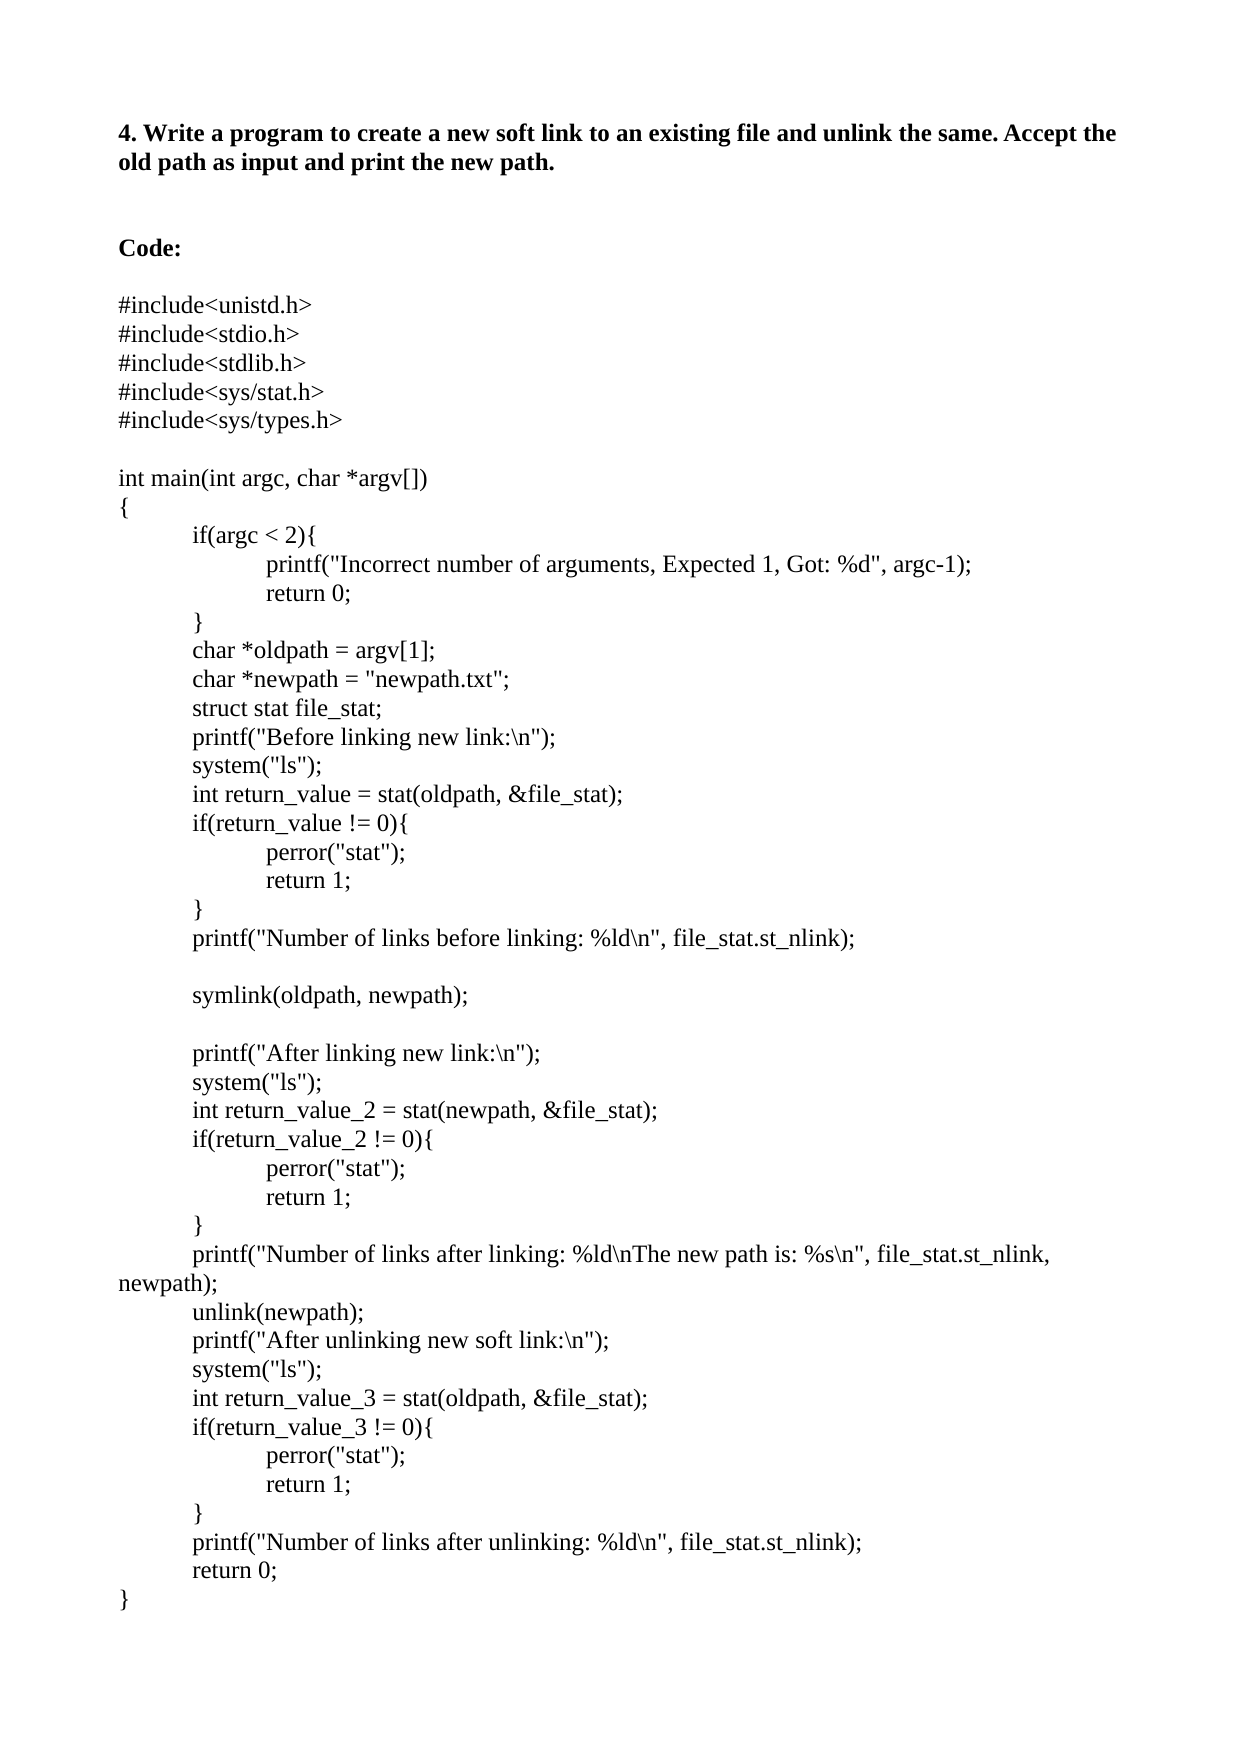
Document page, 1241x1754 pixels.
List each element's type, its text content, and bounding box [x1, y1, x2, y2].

text char *newpath = "newpath.txt"; [118, 664, 1122, 693]
text printf("Number of links before linking: %ld\n", file_stat.st_nlink); [118, 923, 1122, 952]
text printf("Number of links after linking: %ld\nThe new path is: %s\n", file_stat.st_nlink, newpath); [118, 1239, 1122, 1297]
text return 0; [118, 1556, 1122, 1584]
text #include<stdio.h> [118, 319, 1122, 348]
text return 1; [118, 866, 1122, 894]
text } [118, 894, 1122, 923]
text int return_value_2 = stat(newpath, &file_stat); [118, 1096, 1122, 1124]
text printf("Before linking new link:\n"); [118, 722, 1122, 751]
text struct stat file_stat; [118, 693, 1122, 722]
text } [118, 607, 1122, 636]
text if(return_value_3 != 0){ [118, 1412, 1122, 1441]
text if(return_value != 0){ [118, 808, 1122, 837]
text printf("Incorrect number of arguments, Expected 1, Got: %d", argc-1); [118, 549, 1122, 578]
text #include<stdlib.h> [118, 348, 1122, 377]
text } [118, 1498, 1122, 1527]
text printf("Number of links after unlinking: %ld\n", file_stat.st_nlink); [118, 1527, 1122, 1556]
text if(argc < 2){ [118, 521, 1122, 549]
text printf("After unlinking new soft link:\n"); [118, 1326, 1122, 1354]
text #include<sys/types.h> [118, 406, 1122, 434]
text char *oldpath = argv[1]; [118, 636, 1122, 664]
text perror("stat"); [118, 1441, 1122, 1469]
text symlink(oldpath, newpath); [118, 981, 1122, 1009]
text Code: [118, 233, 1122, 262]
text { [118, 492, 1122, 521]
text return 1; [118, 1469, 1122, 1498]
text printf("After linking new link:\n"); [118, 1038, 1122, 1067]
text } [118, 1211, 1122, 1239]
text #include<unistd.h> [118, 291, 1122, 319]
text system("ls"); [118, 751, 1122, 779]
text } [118, 1584, 1122, 1613]
text return 0; [118, 578, 1122, 607]
text return 1; [118, 1182, 1122, 1211]
text 4. Write a program to create a new soft link to an existing file and unlink the same. Accept the old path as input and print the new path. [118, 118, 1122, 176]
text perror("stat"); [118, 1153, 1122, 1182]
text system("ls"); [118, 1067, 1122, 1096]
text perror("stat"); [118, 837, 1122, 866]
text system("ls"); [118, 1354, 1122, 1383]
text int main(int argc, char *argv[]) [118, 463, 1122, 492]
text if(return_value_2 != 0){ [118, 1124, 1122, 1153]
text int return_value_3 = stat(oldpath, &file_stat); [118, 1383, 1122, 1412]
text unlink(newpath); [118, 1297, 1122, 1326]
text #include<sys/stat.h> [118, 377, 1122, 406]
text int return_value = stat(oldpath, &file_stat); [118, 779, 1122, 808]
